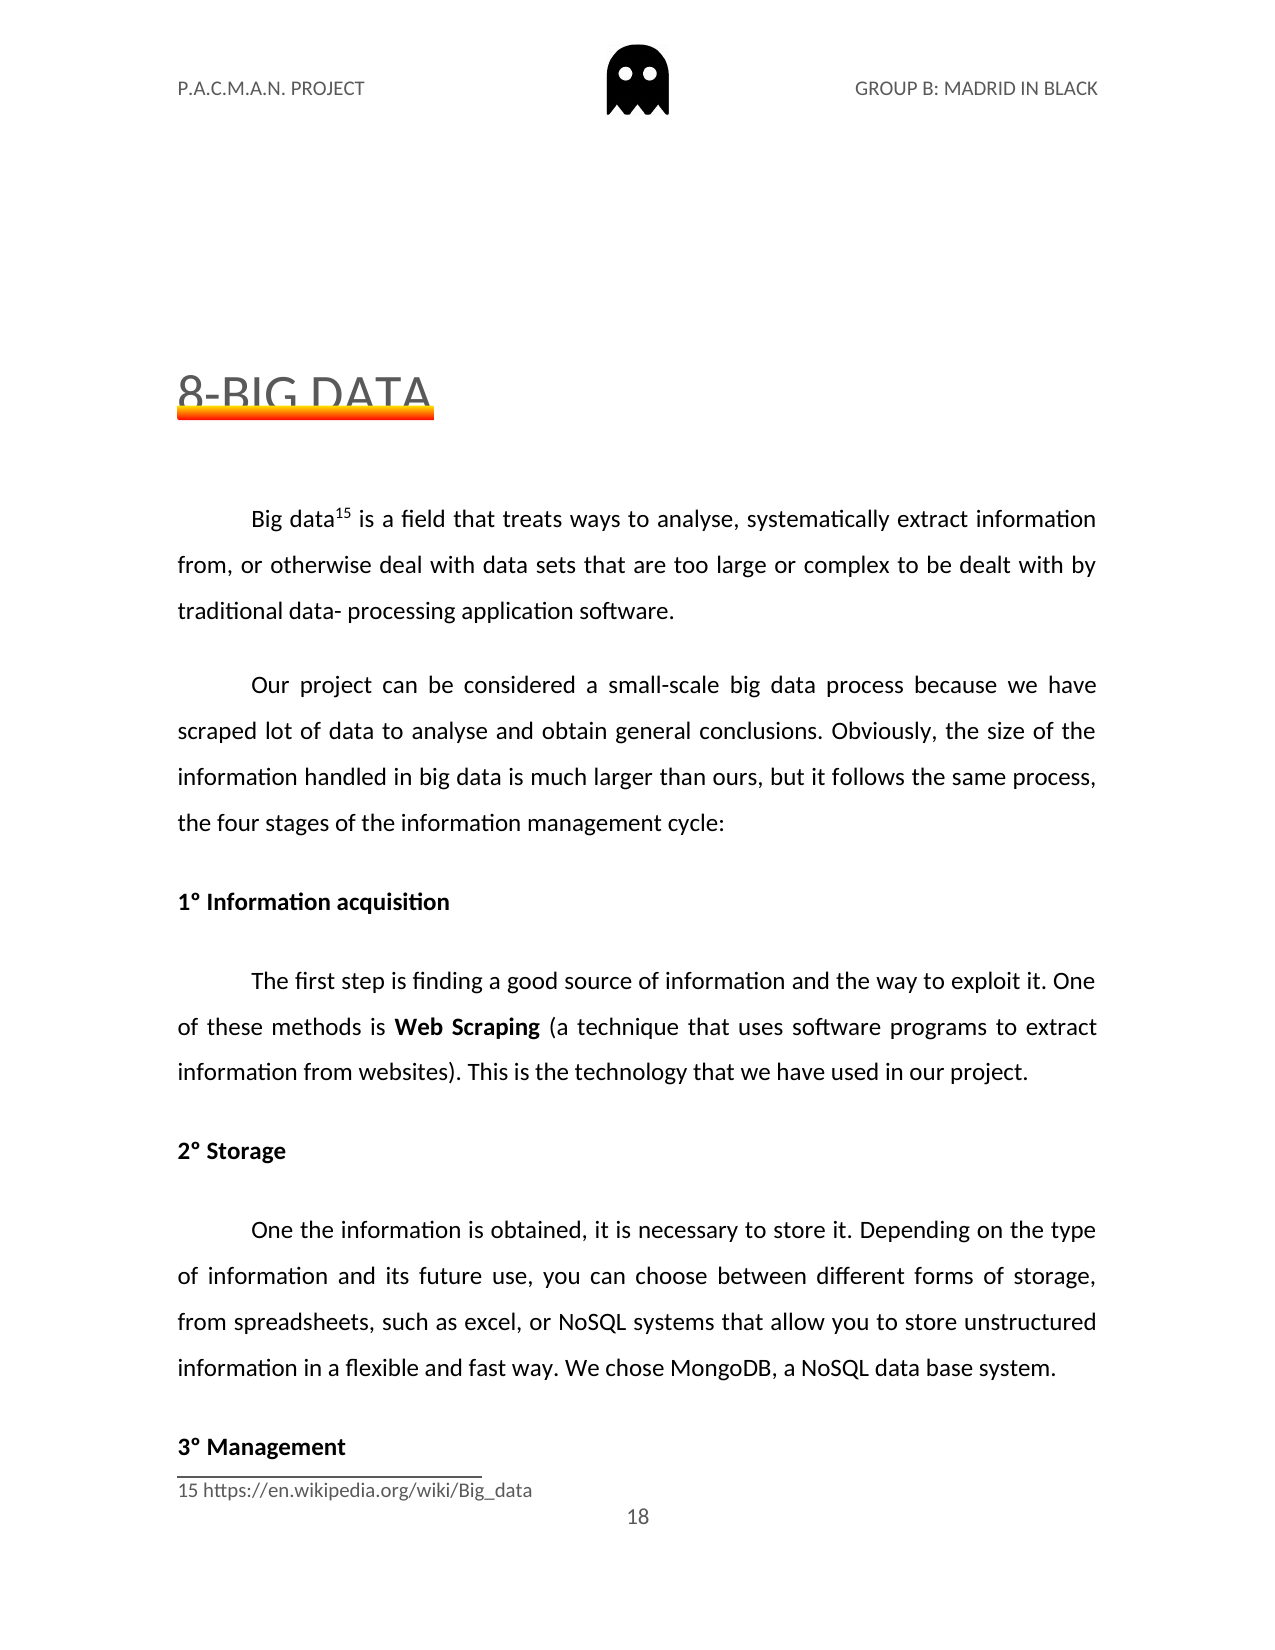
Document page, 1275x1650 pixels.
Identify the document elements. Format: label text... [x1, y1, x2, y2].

text The first step is finding a good source of information and the way to exploit it. One of these methods is Web Scraping (a technique that uses software programs to extract information from websites). This is the technology that we have used in our project. [177, 965, 1098, 1087]
text 2º Storage [177, 1136, 1098, 1166]
text Big data is a field that treats ways to analyse, systematically extract information from, or otherwise deal with data sets that are too large or complex to be dealt with by traditional data- processing application software. [177, 503, 1098, 625]
text 1º Information acquisition [177, 886, 1098, 916]
text 3º Management [177, 1431, 1098, 1461]
text Our project can be considered a small-scale big data process because we have scraped lot of data to analyse and obtain general conclusions. Obviously, the size of the information handled in big data is much larger than ours, but it follows the same process, the four stages of the information management cycle: [177, 670, 1098, 837]
text 8-BIG DATA [177, 360, 1098, 426]
text One the information is obtained, it is necessary to store it. Depending on the type of information and its future use, you can choose between different forms of storage, from spreadsheets, such as excel, or NoSQL systems that allow you to store unstructured information in a flexible and fast way. We chose MongoDB, a NoSQL data base system. [177, 1214, 1098, 1382]
text https://en.wikipedia.org/wiki/Big_data [177, 1477, 1098, 1502]
